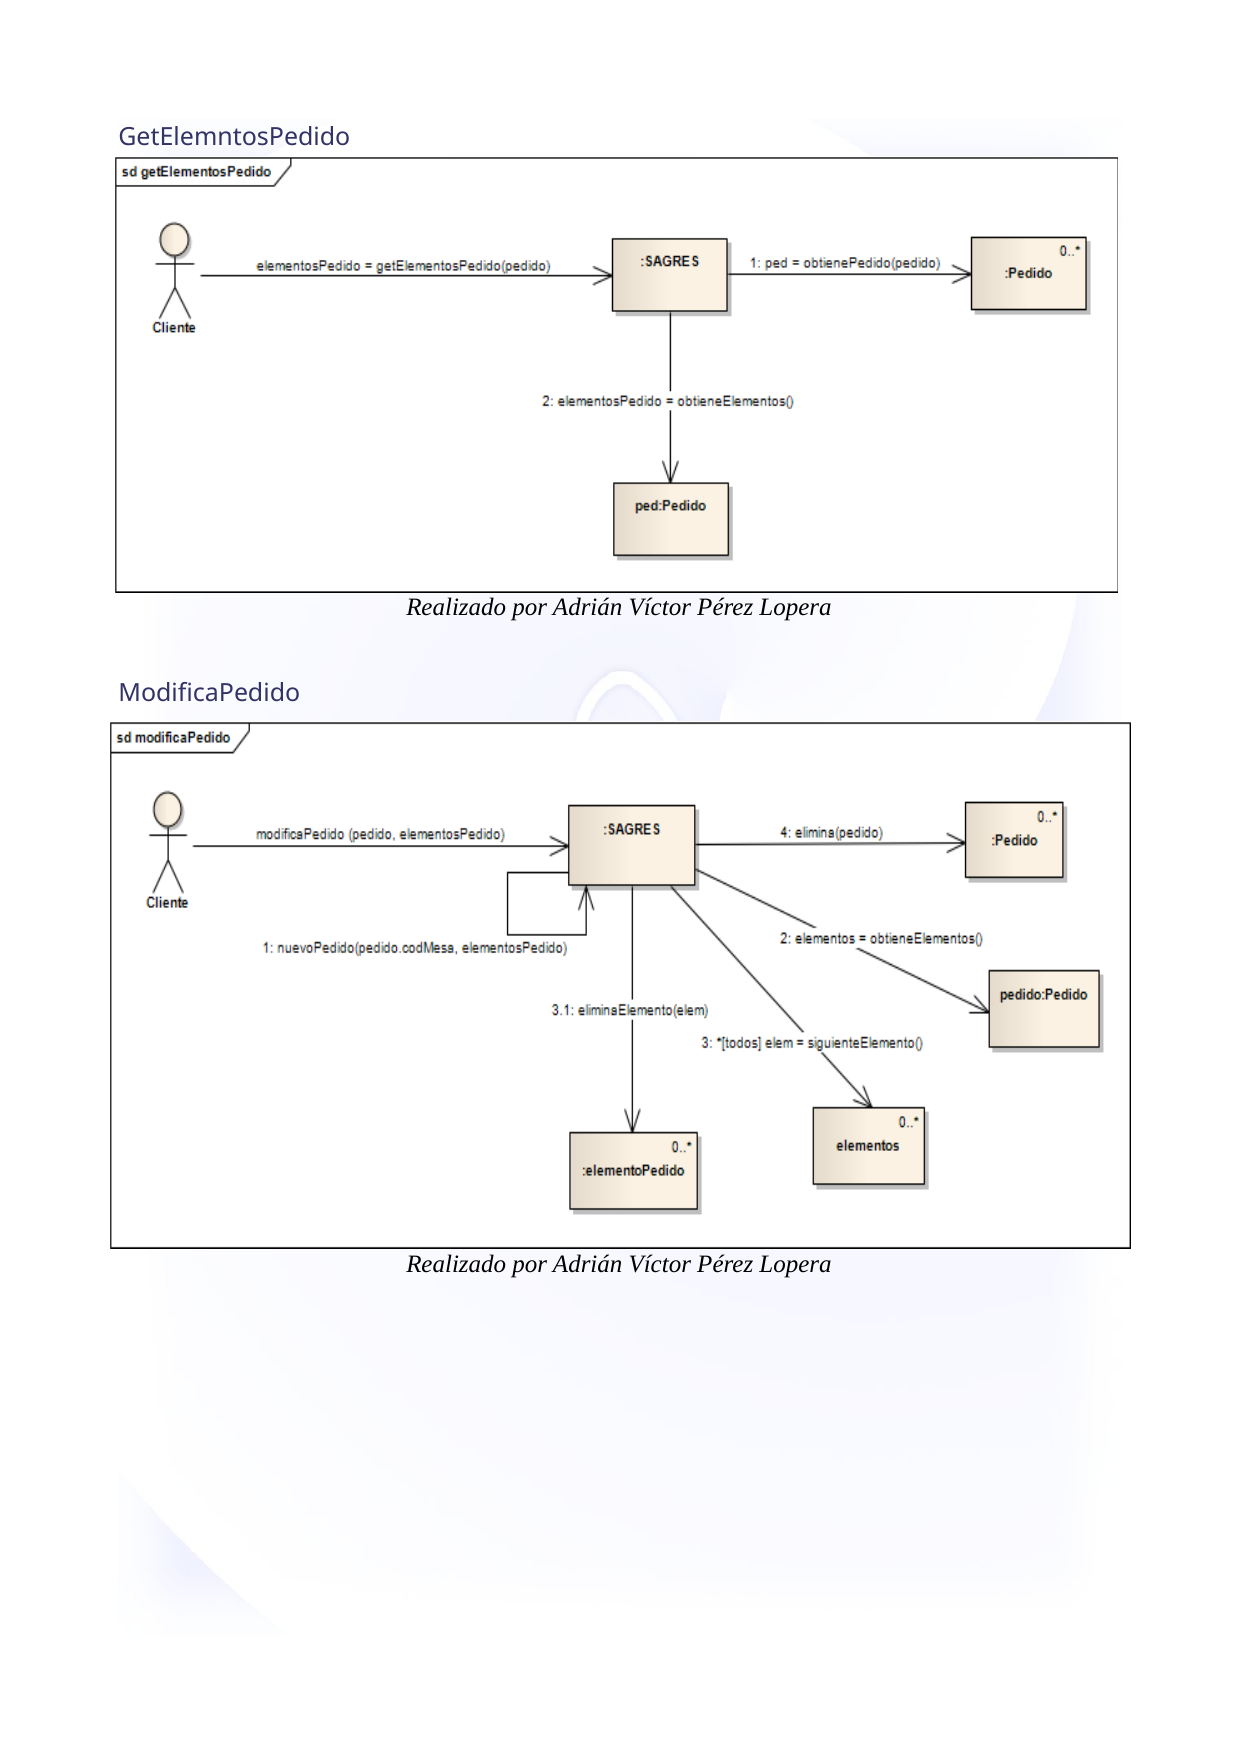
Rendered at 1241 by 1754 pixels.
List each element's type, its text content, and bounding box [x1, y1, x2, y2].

subtitle ModificaPedido [118, 675, 1122, 709]
picture [114, 152, 1122, 593]
picture [118, 1278, 1122, 1636]
picture [118, 621, 1122, 675]
subtitle GetElemntosPedido [118, 118, 1122, 152]
text Realizado por Adrián Víctor Pérez Lopera [118, 165, 1122, 621]
text Realizado por Adrián Víctor Pérez Lopera [118, 1249, 1122, 1278]
picture [109, 709, 1131, 1249]
